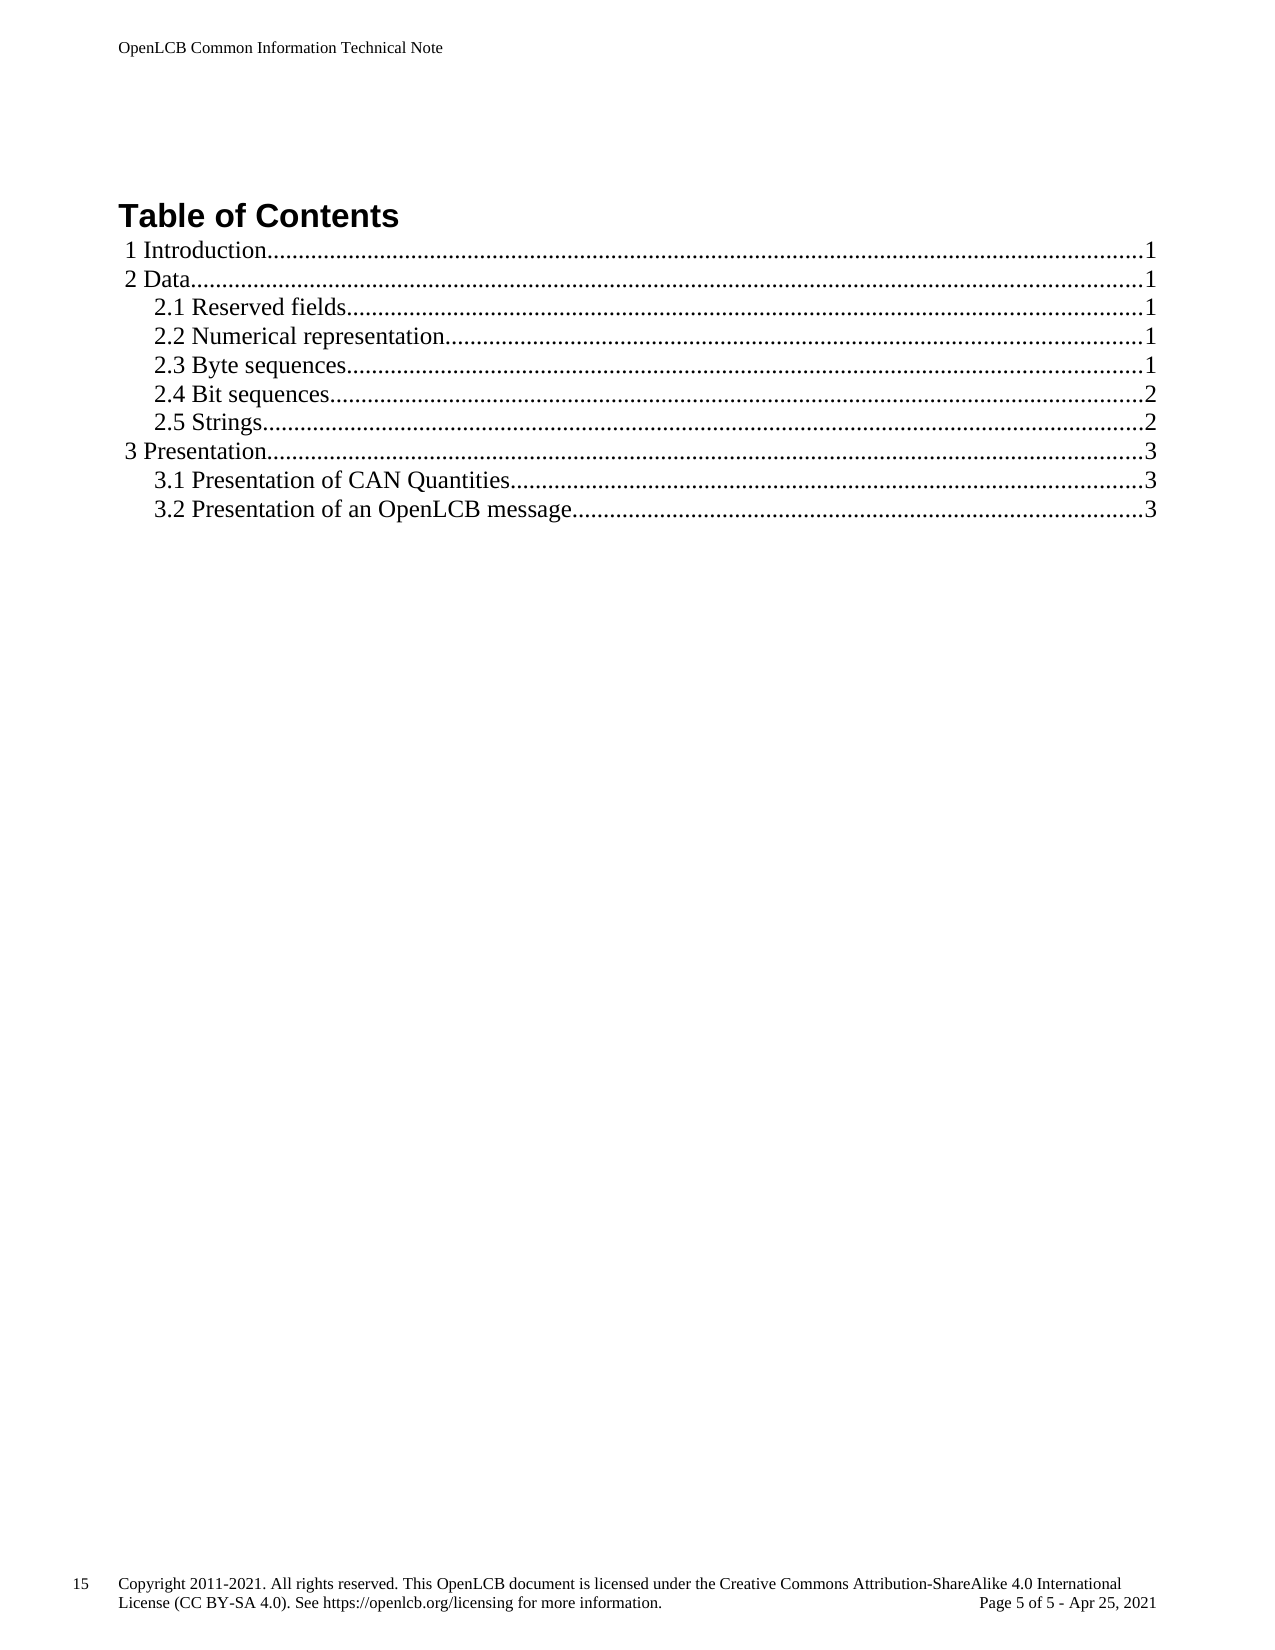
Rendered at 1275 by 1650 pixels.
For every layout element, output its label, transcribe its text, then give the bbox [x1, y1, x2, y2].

text 3 Presentation 3 [118, 436, 1157, 465]
subtitle Table of Contents [118, 196, 1157, 235]
text 2.4 Bit sequences 2 [148, 379, 1157, 407]
text 2.2 Numerical representation 1 [148, 321, 1157, 350]
text 2.1 Reserved fields 1 [148, 292, 1157, 321]
text 2.3 Byte sequences 1 [148, 350, 1157, 379]
text 2.5 Strings 2 [148, 407, 1157, 436]
text 2 Data 1 [118, 264, 1157, 292]
text 3.2 Presentation of an OpenLCB message 3 [148, 494, 1157, 522]
text 1 Introduction 1 [118, 235, 1157, 264]
text 3.1 Presentation of CAN Quantities 3 [148, 465, 1157, 494]
